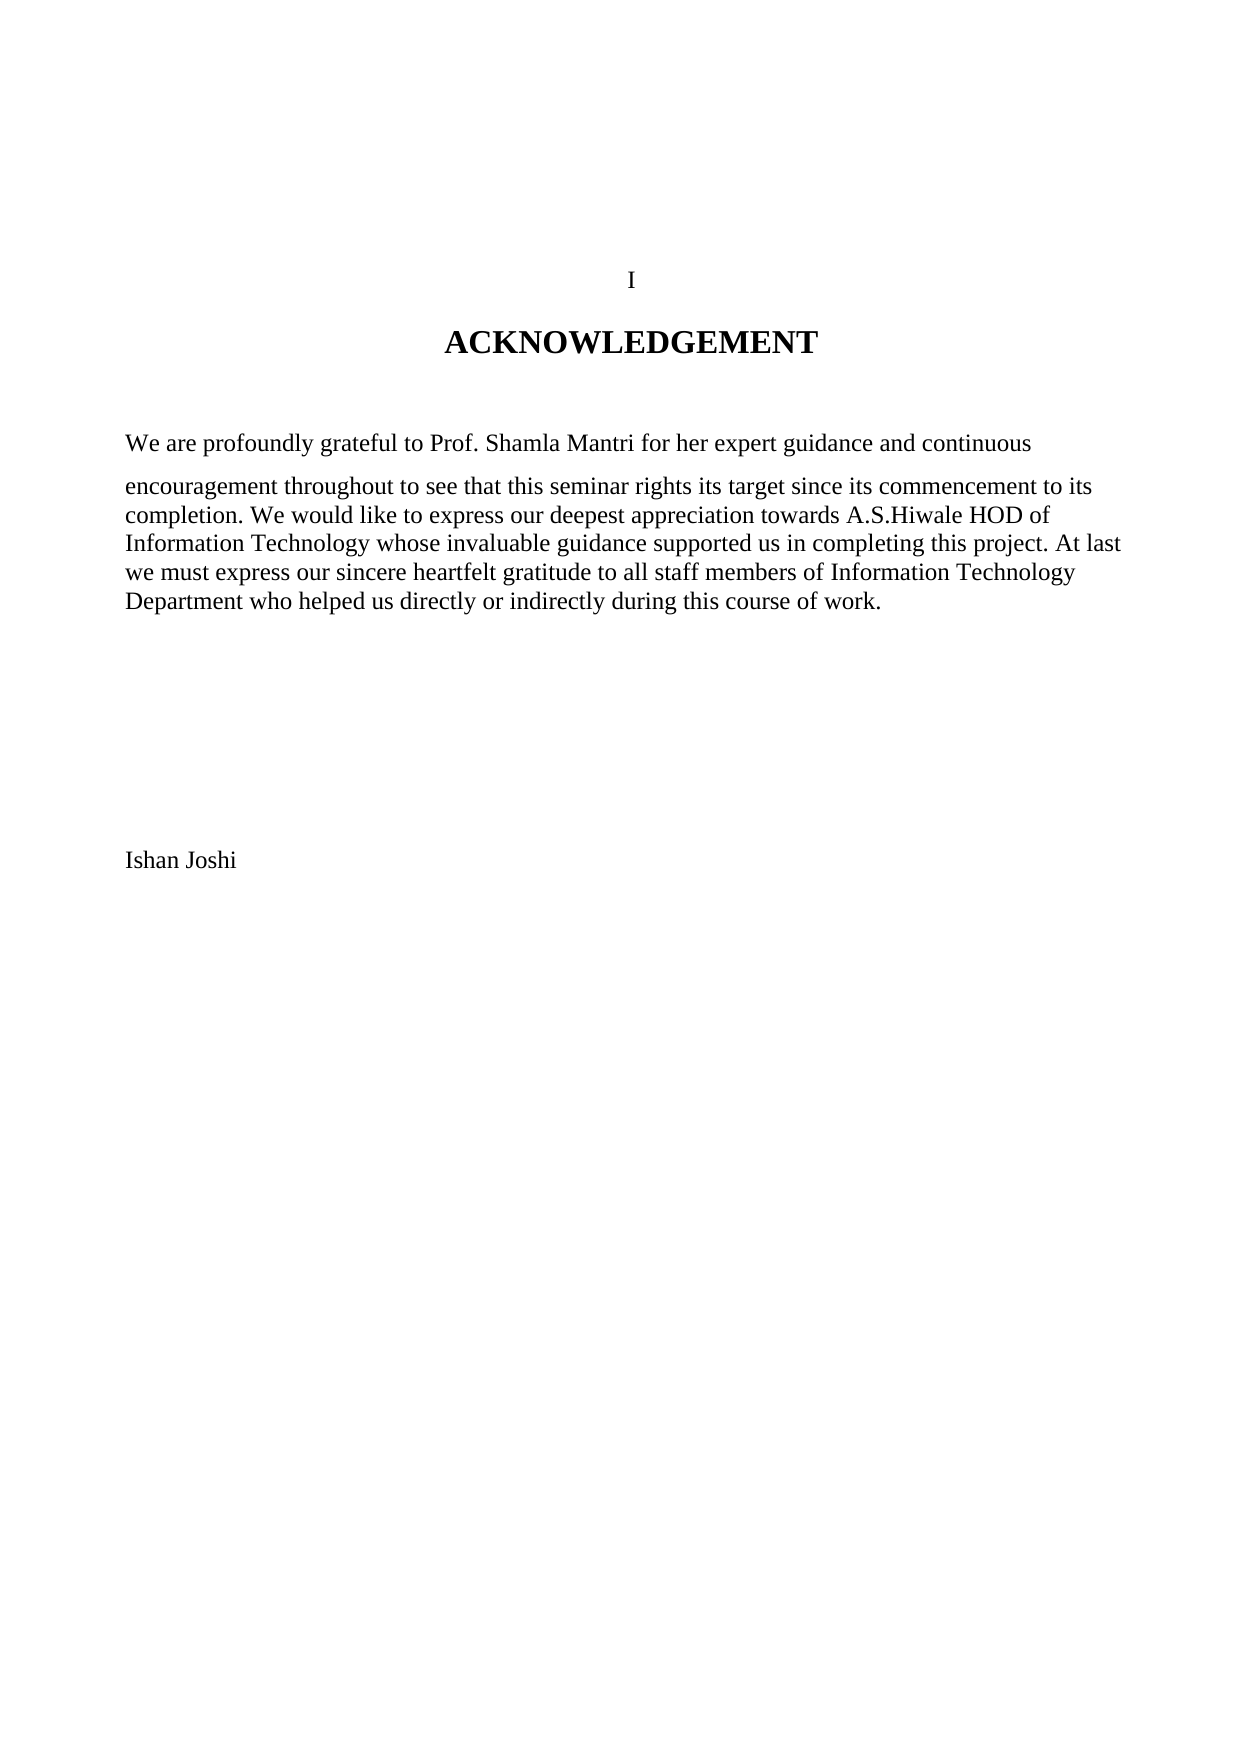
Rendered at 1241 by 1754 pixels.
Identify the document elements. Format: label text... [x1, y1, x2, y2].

text Ishan Joshi [125, 845, 1137, 873]
text ACKNOWLEDGEMENT [125, 322, 1137, 361]
text I [125, 265, 1137, 294]
text completion. We would like to express our deepest appreciation towards A.S.Hiwale HOD of Information Technology whose invaluable guidance supported us in completing this project. At last we must express our sincere heartfelt gratitude to all staff members of Information Technology Department who helped us directly or indirectly during this course of work. [125, 500, 1137, 615]
text encouragement throughout to see that this seminar rights its target since its commencement to its [125, 471, 1137, 500]
text We are profoundly grateful to Prof. Shamla Mantri for her expert guidance and continuous [125, 428, 1137, 457]
